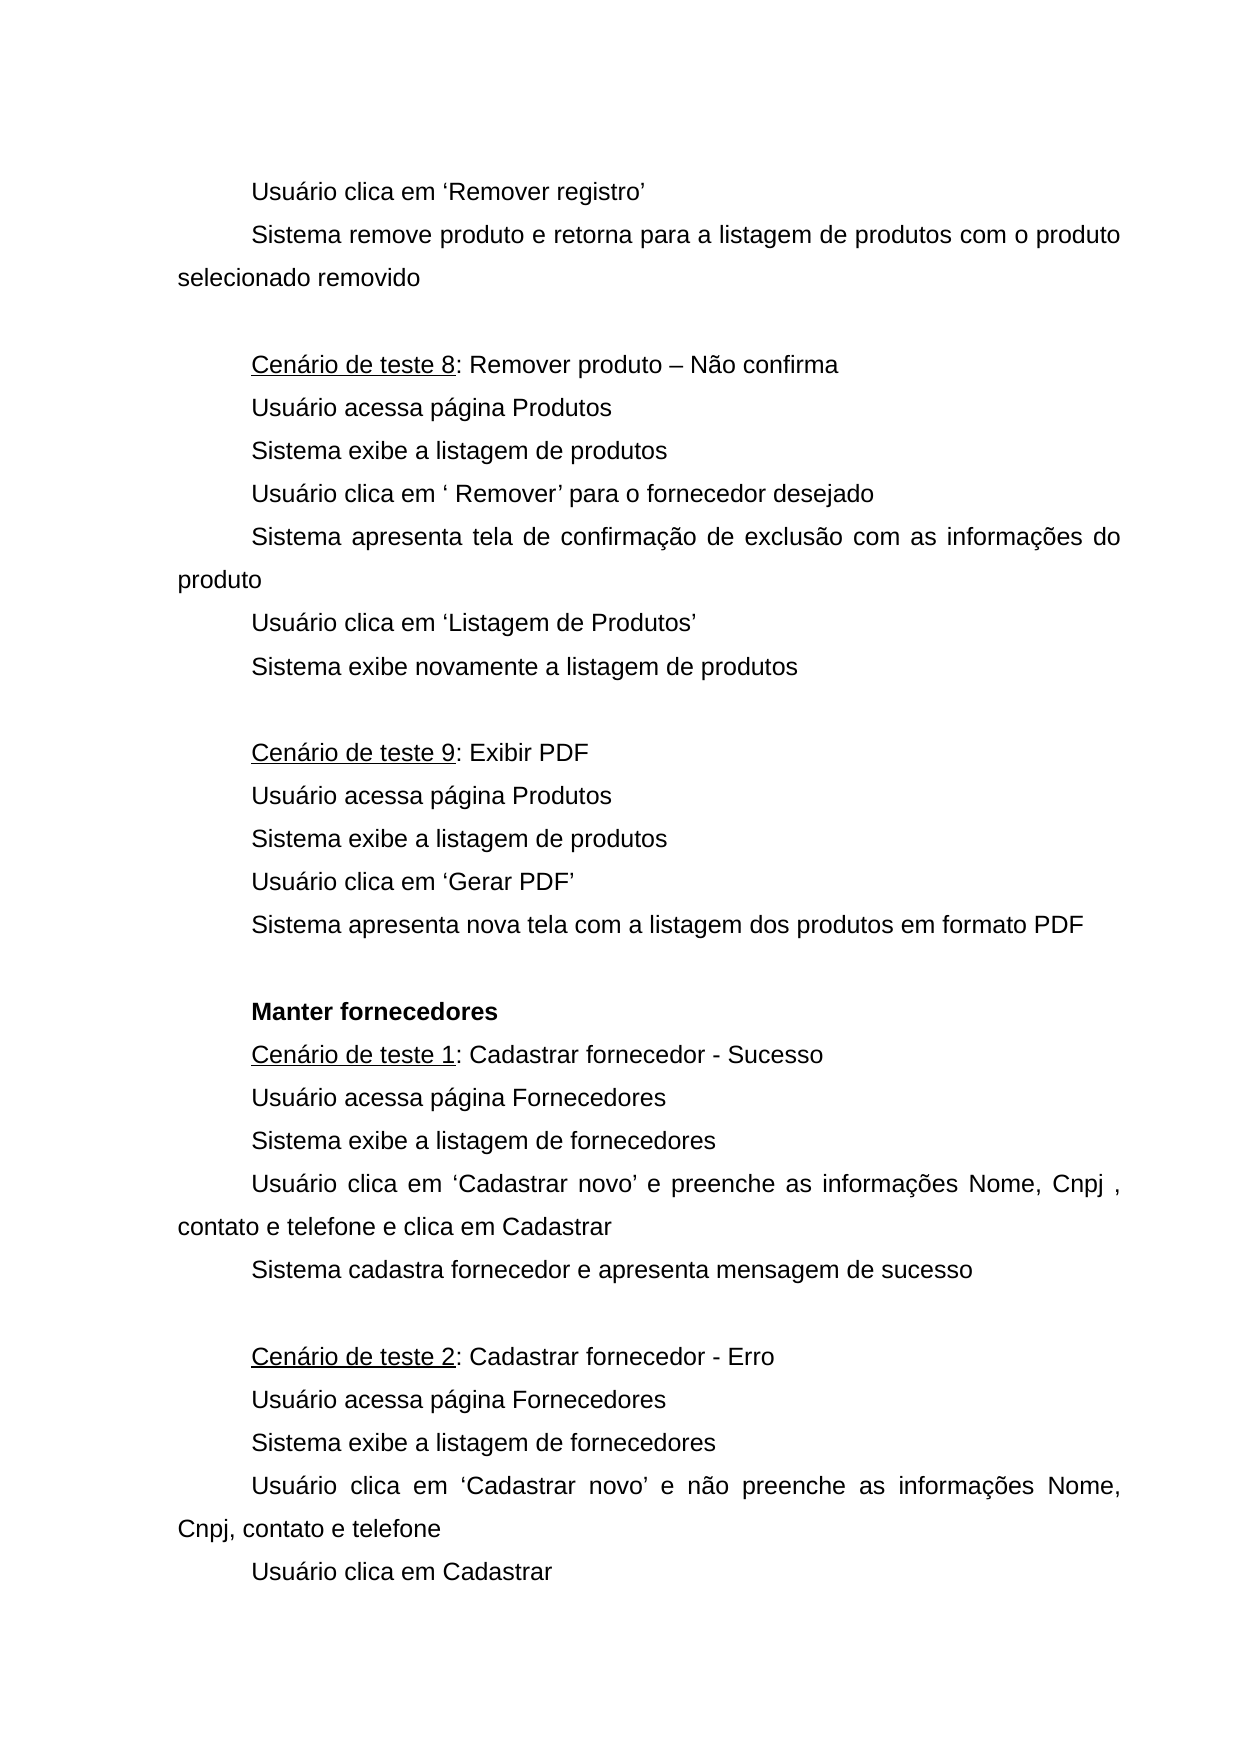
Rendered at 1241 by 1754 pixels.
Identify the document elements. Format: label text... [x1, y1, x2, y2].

text Usuário acessa página Produtos [177, 393, 1122, 422]
text Cenário de teste 9: Exibir PDF [177, 738, 1122, 767]
text Sistema exibe novamente a listagem de produtos [177, 652, 1122, 680]
text Sistema exibe a listagem de produtos [177, 436, 1122, 465]
text Sistema exibe a listagem de produtos [177, 824, 1122, 853]
text Usuário clica em ‘ Remover’ para o fornecedor desejado [177, 479, 1122, 508]
text Usuário clica em ‘Listagem de Produtos’ [177, 608, 1122, 637]
text Cenário de teste 8: Remover produto – Não confirma [177, 350, 1122, 378]
text Sistema exibe a listagem de fornecedores [177, 1126, 1122, 1155]
text Usuário acessa página Fornecedores [177, 1385, 1122, 1413]
text Usuário clica em ‘Cadastrar novo’ e não preenche as informações Nome, Cnpj, contato e telefone [177, 1471, 1122, 1543]
text Usuário clica em ‘Cadastrar novo’ e preenche as informações Nome, Cnpj , contato e telefone e clica em Cadastrar [177, 1169, 1122, 1241]
text Cenário de teste 2: Cadastrar fornecedor - Erro [177, 1342, 1122, 1370]
text Usuário acessa página Fornecedores [177, 1083, 1122, 1112]
text Usuário clica em ‘Gerar PDF’ [177, 867, 1122, 896]
text Usuário acessa página Produtos [177, 781, 1122, 810]
text Sistema cadastra fornecedor e apresenta mensagem de sucesso [177, 1255, 1122, 1284]
text Manter fornecedores [177, 997, 1122, 1025]
text Sistema apresenta tela de confirmação de exclusão com as informações do produto [177, 522, 1122, 594]
text Sistema remove produto e retorna para a listagem de produtos com o produto selecionado removido [177, 220, 1122, 292]
text Usuário clica em ‘Remover registro’ [177, 177, 1122, 206]
text Sistema exibe a listagem de fornecedores [177, 1428, 1122, 1457]
text Sistema apresenta nova tela com a listagem dos produtos em formato PDF [177, 910, 1122, 939]
text Cenário de teste 1: Cadastrar fornecedor - Sucesso [177, 1040, 1122, 1068]
text Usuário clica em Cadastrar [177, 1557, 1122, 1586]
